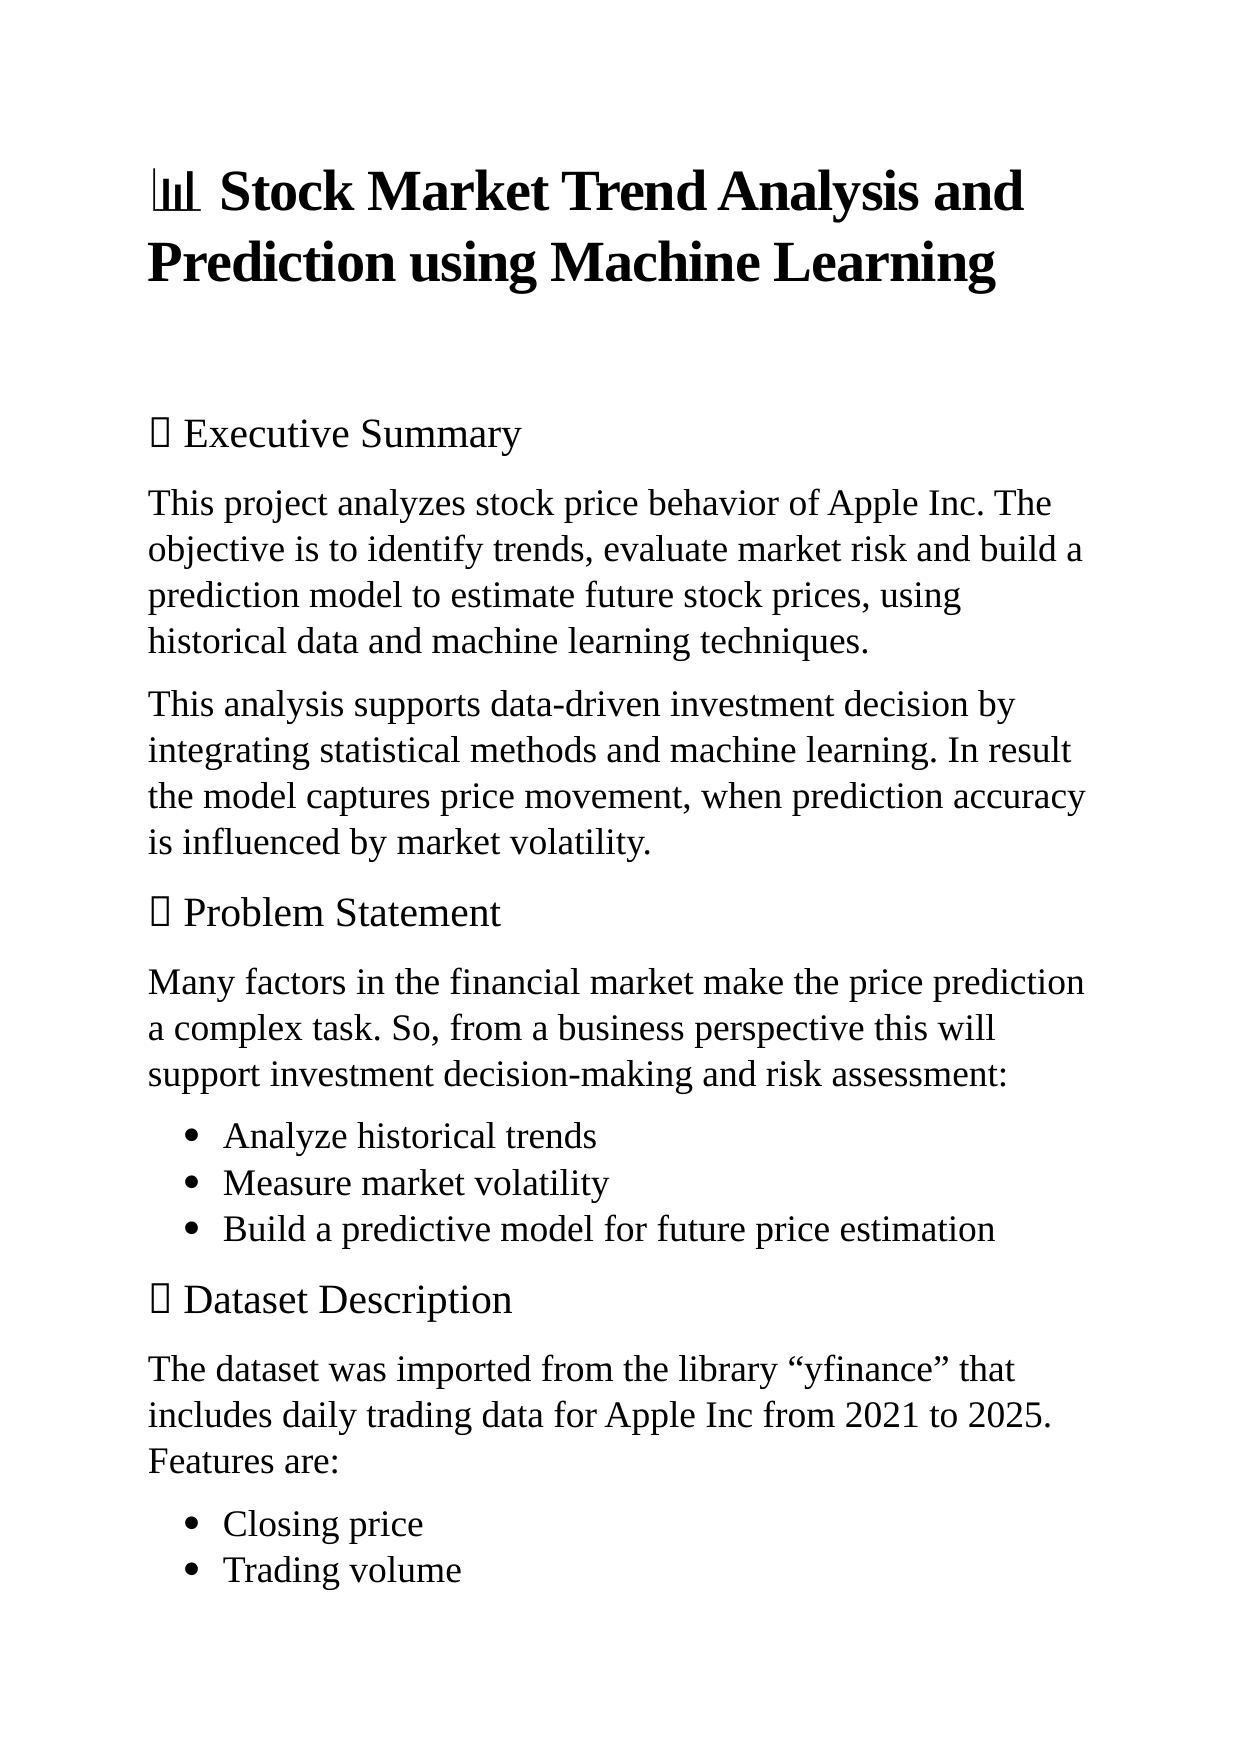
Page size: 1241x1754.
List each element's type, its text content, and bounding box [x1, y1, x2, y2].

text 📌 Problem Statement [148, 882, 1093, 938]
text 📌 Dataset Description [148, 1269, 1093, 1326]
list Closing price [185, 1501, 1093, 1544]
text Many factors in the financial market make the price prediction a complex task. So, from a business perspective this will support investment decision-making and risk assessment: [148, 959, 1093, 1094]
list Analyze historical trends [185, 1114, 1093, 1157]
text This project analyzes stock price behavior of Apple Inc. The objective is to identify trends, evaluate market risk and build a prediction model to estimate future stock prices, using historical data and machine learning techniques. [148, 480, 1093, 661]
text 📊 Stock Market Trend Analysis and Prediction using Machine Learning [148, 148, 1093, 294]
list Build a predictive model for future price estimation [185, 1206, 1093, 1249]
list Measure market volatility [185, 1160, 1093, 1203]
list Trading volume [185, 1547, 1093, 1590]
text 📌 Executive Summary [148, 403, 1093, 459]
text This analysis supports data-driven investment decision by integrating statistical methods and machine learning. In result the model captures price movement, when prediction accuracy is influenced by market volatility. [148, 681, 1093, 862]
text The dataset was imported from the library “yfinance” that includes daily trading data for Apple Inc from 2021 to 2025. Features are: [148, 1346, 1093, 1481]
